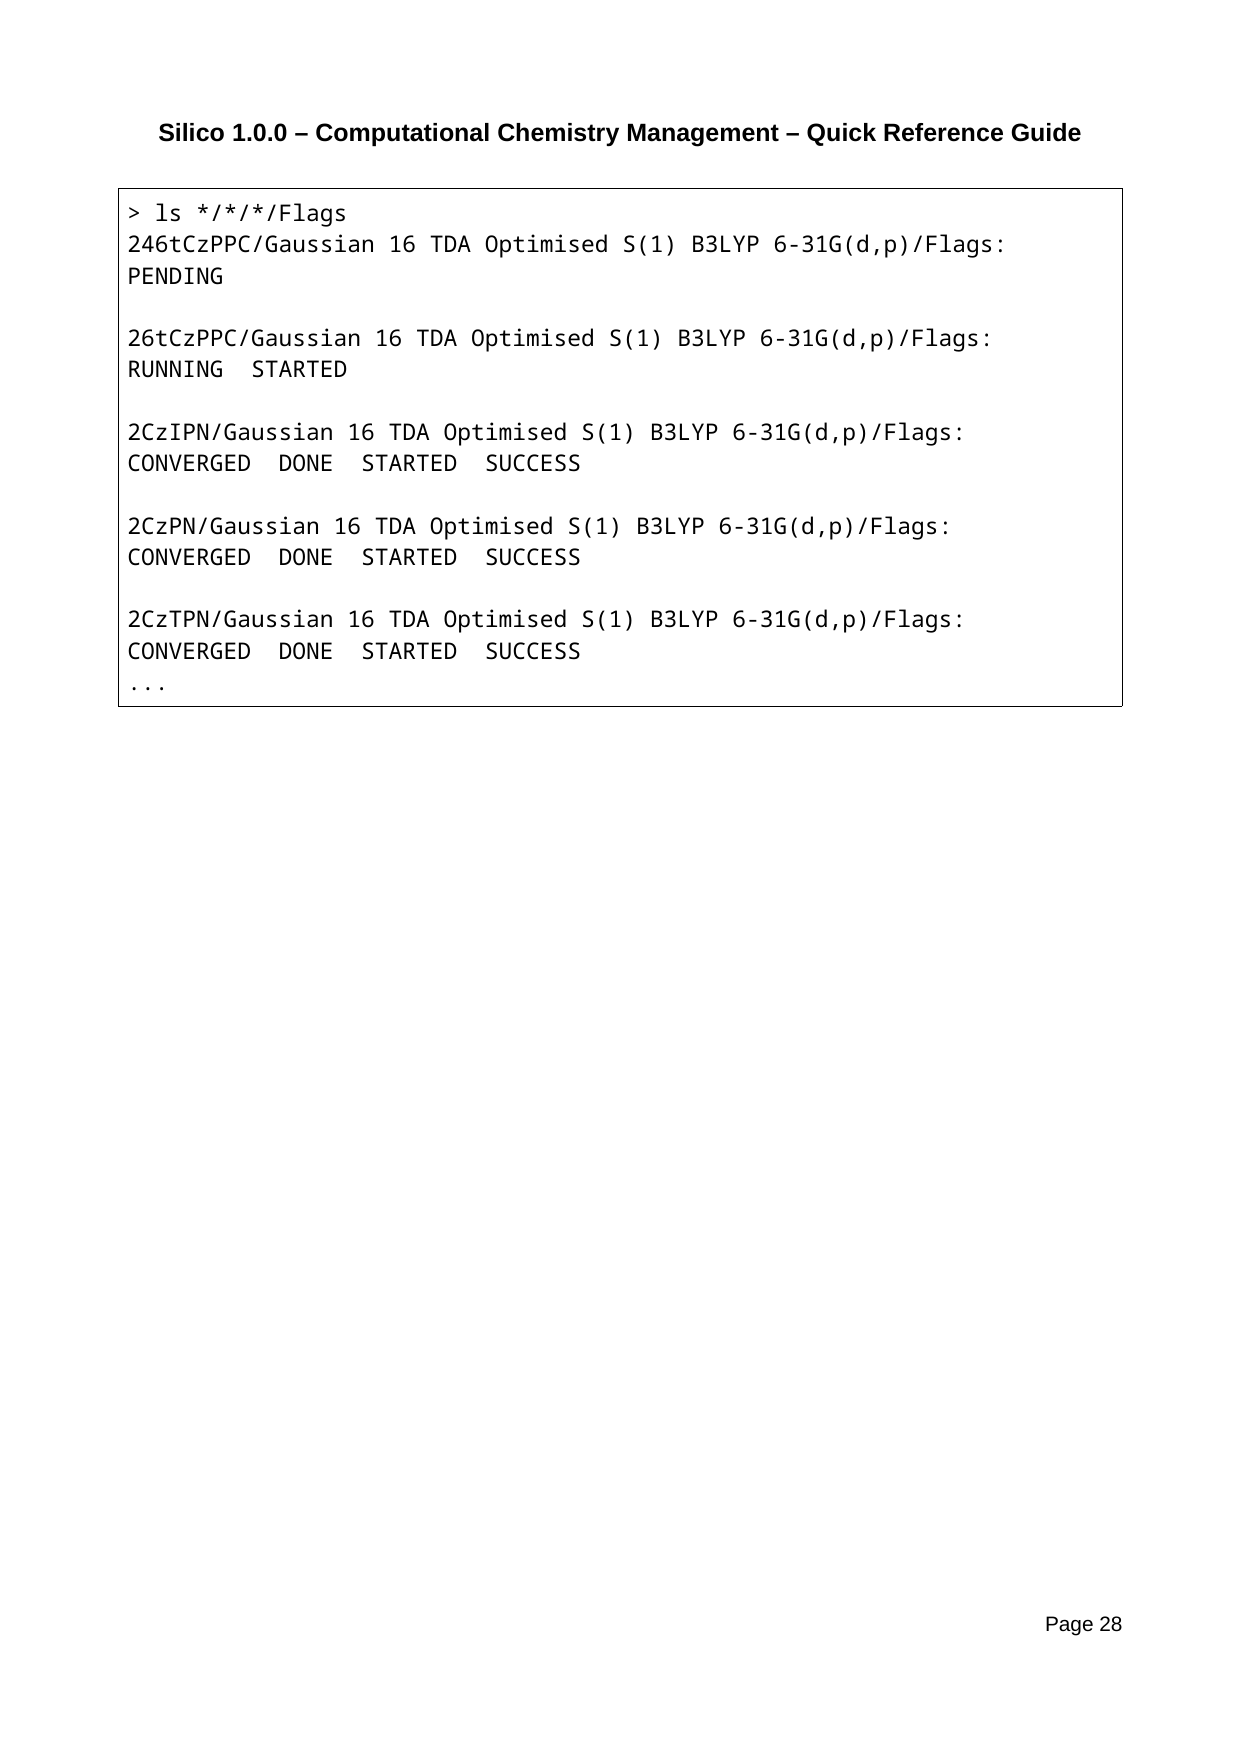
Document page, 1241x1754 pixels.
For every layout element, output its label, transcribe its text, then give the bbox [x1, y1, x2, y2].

text 2CzPN/Gaussian 16 TDA Optimised S(1) B3LYP 6-31G(d,p)/Flags: [127, 510, 1113, 541]
text 246tCzPPC/Gaussian 16 TDA Optimised S(1) B3LYP 6-31G(d,p)/Flags: [127, 228, 1113, 260]
text CONVERGED DONE STARTED SUCCESS [127, 541, 1113, 572]
text 2CzTPN/Gaussian 16 TDA Optimised S(1) B3LYP 6-31G(d,p)/Flags: [127, 603, 1113, 635]
text 2CzIPN/Gaussian 16 TDA Optimised S(1) B3LYP 6-31G(d,p)/Flags: [127, 416, 1113, 447]
text CONVERGED DONE STARTED SUCCESS [127, 447, 1113, 478]
text RUNNING STARTED [127, 353, 1113, 385]
text > ls */*/*/Flags [127, 197, 1113, 228]
text CONVERGED DONE STARTED SUCCESS [127, 635, 1113, 666]
text 26tCzPPC/Gaussian 16 TDA Optimised S(1) B3LYP 6-31G(d,p)/Flags: [127, 322, 1113, 353]
text ... [127, 666, 1113, 697]
text PENDING [127, 260, 1113, 291]
